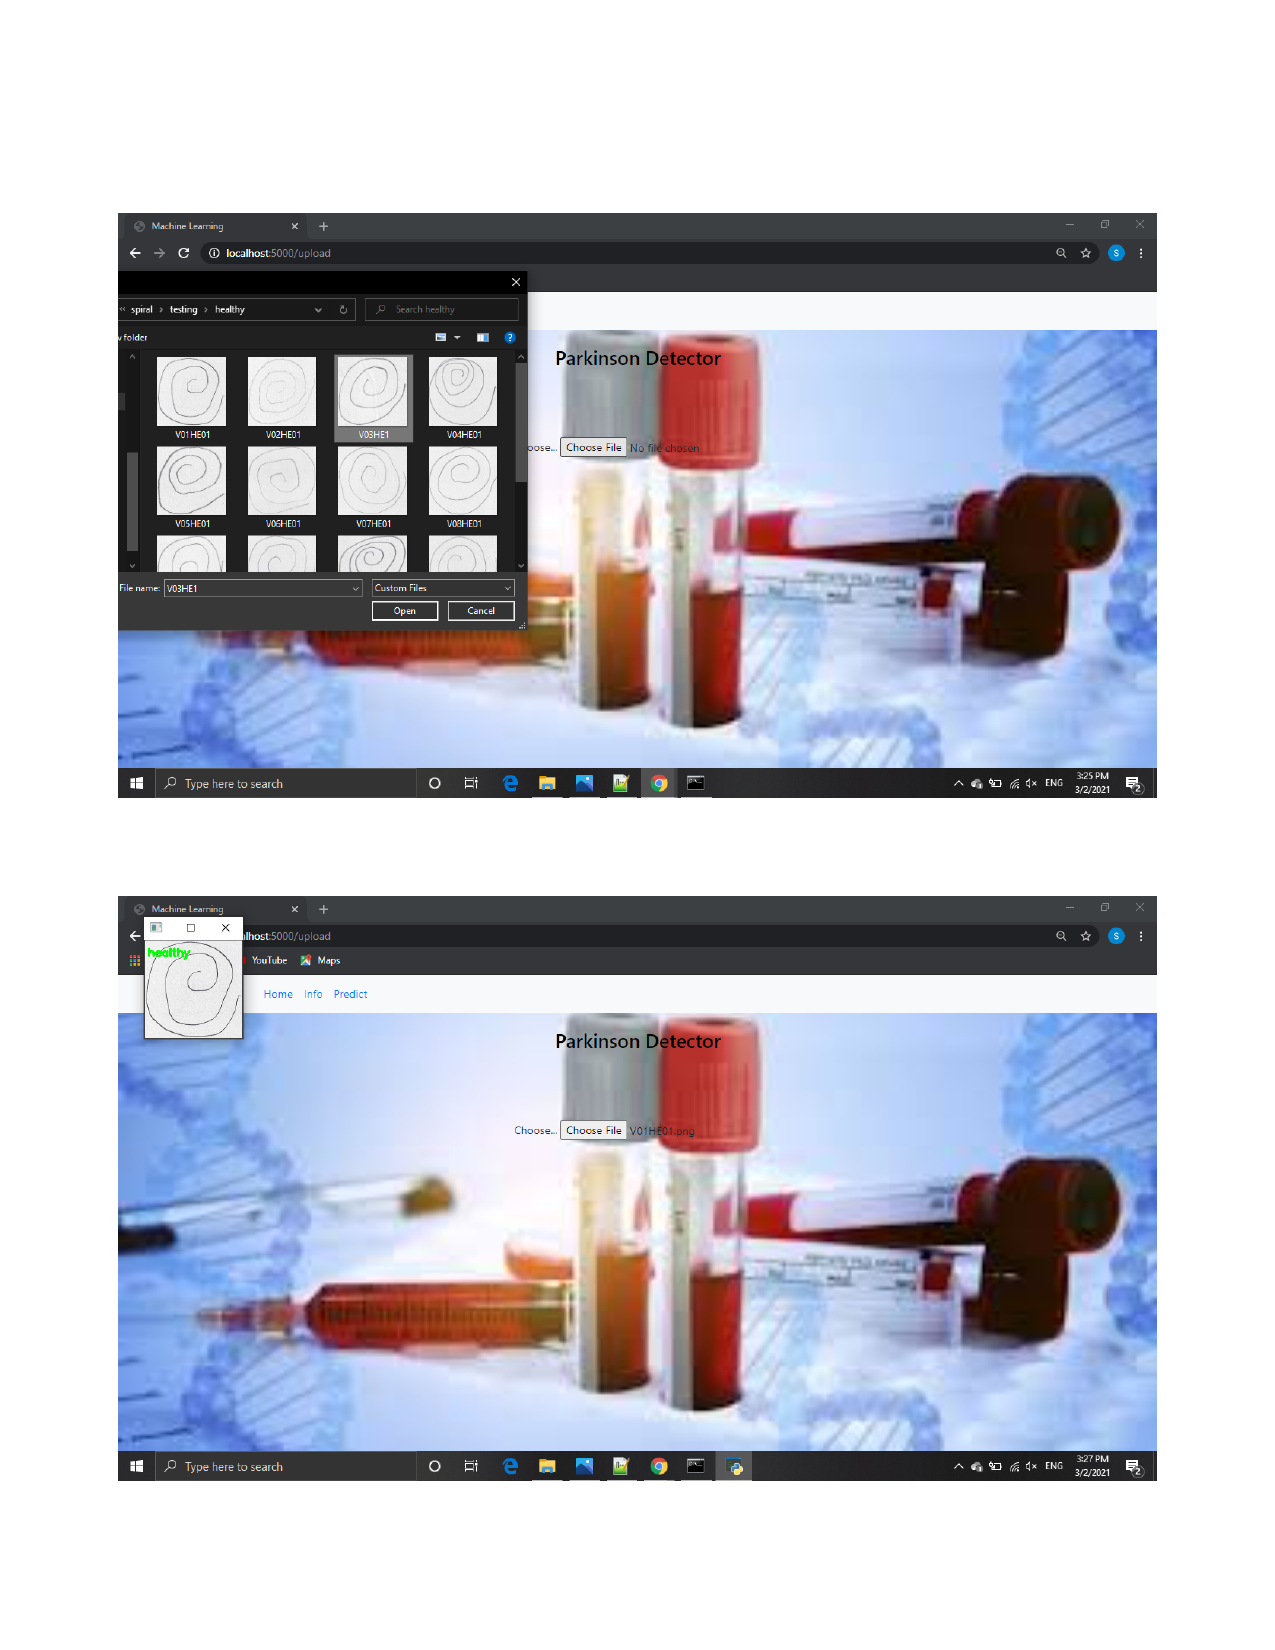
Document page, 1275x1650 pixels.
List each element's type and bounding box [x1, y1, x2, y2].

picture [118, 896, 1157, 1481]
picture [118, 213, 1157, 798]
